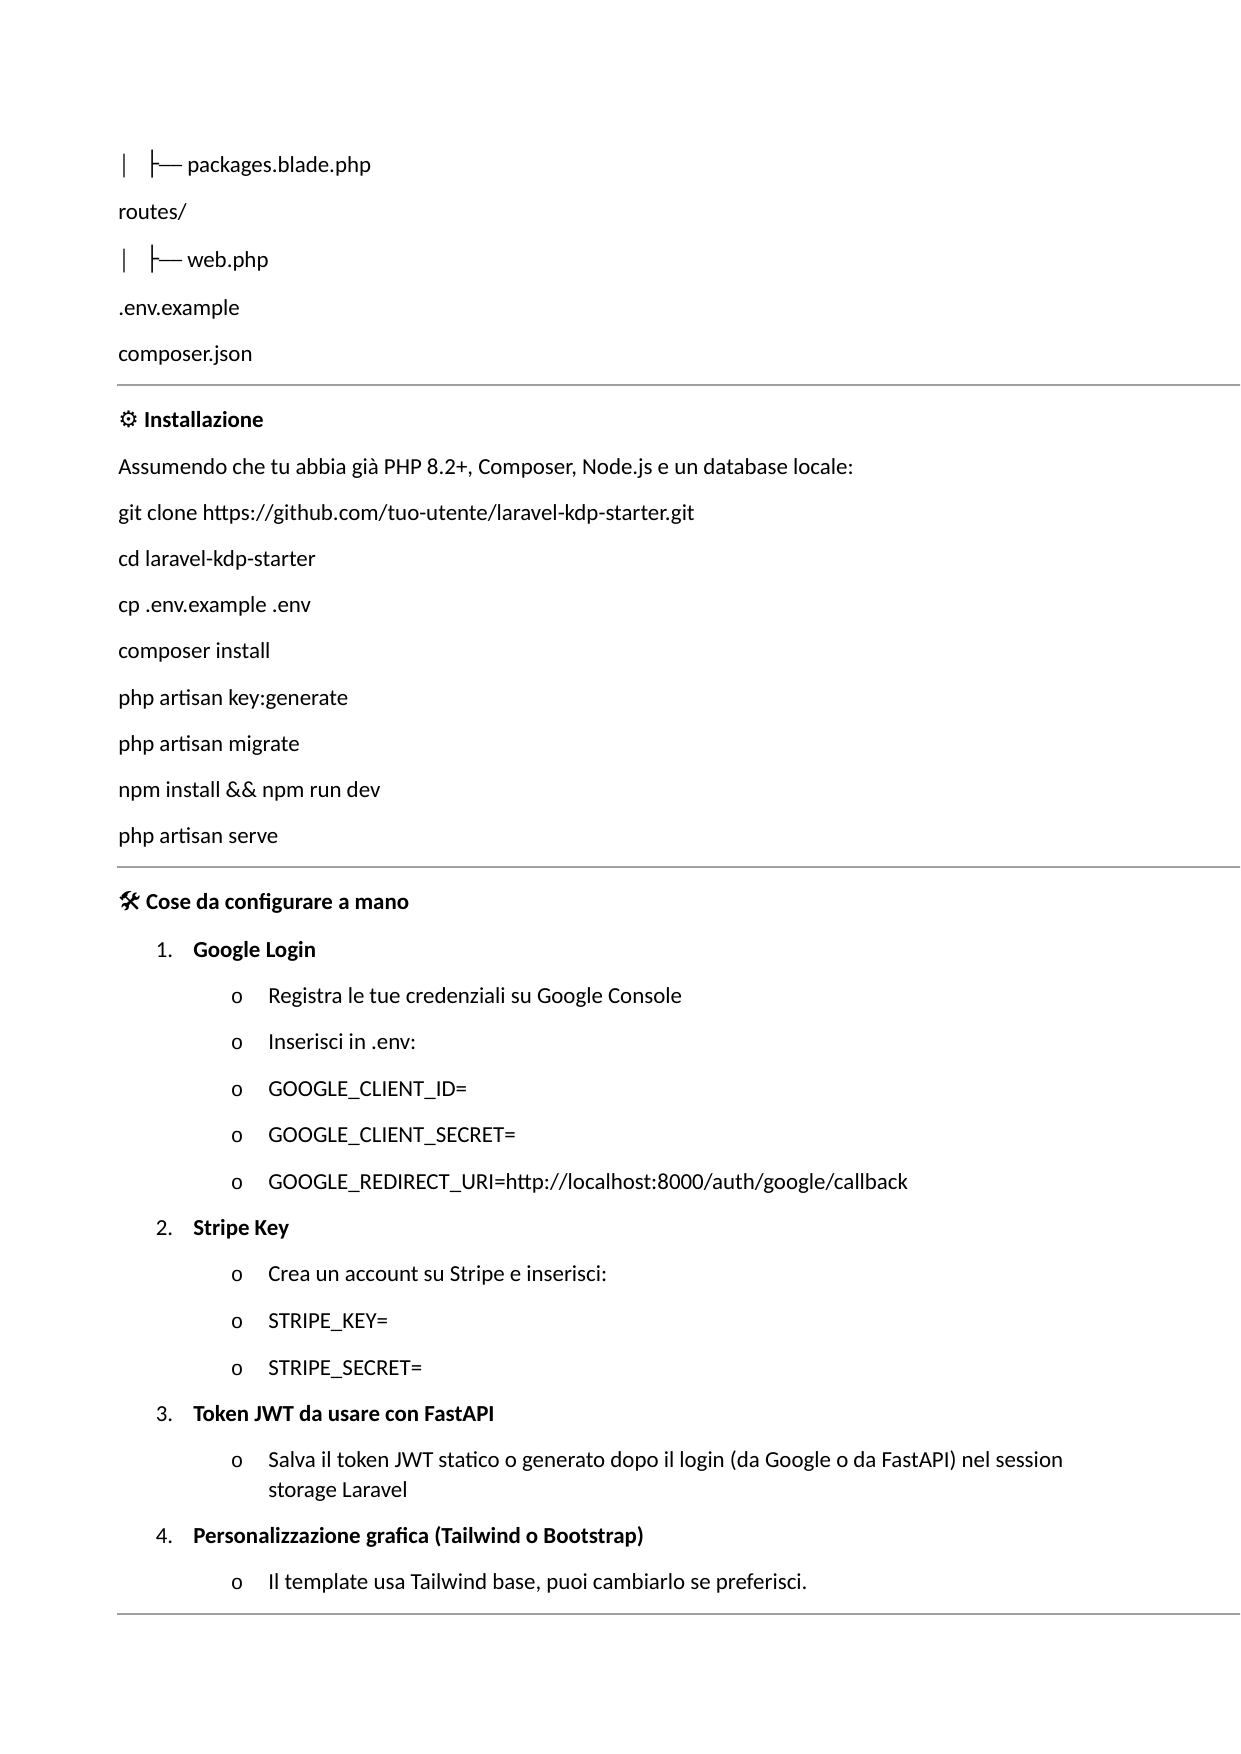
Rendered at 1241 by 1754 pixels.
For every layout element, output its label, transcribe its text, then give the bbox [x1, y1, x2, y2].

text routes/ [118, 197, 1122, 225]
list STRIPE_KEY= [231, 1306, 1122, 1335]
text composer install [118, 637, 1122, 665]
list GOOGLE_REDIRECT_URI=http://localhost:8000/auth/google/callback [231, 1167, 1122, 1196]
text ⚙️ Installazione [118, 403, 1122, 434]
text 🛠️ Cose da configurare a mano [118, 885, 1122, 916]
text npm install && npm run dev [118, 775, 1122, 803]
list Personalizzazione grafica (Tailwind o Bootstrap) [156, 1521, 1122, 1549]
list GOOGLE_CLIENT_SECRET= [231, 1120, 1122, 1149]
text │ ├── packages.blade.php [118, 148, 1122, 179]
list Salva il token JWT statico o generato dopo il login (da Google o da FastAPI) nel session storage Laravel [231, 1445, 1122, 1503]
text .env.example [118, 293, 1122, 321]
text php artisan key:generate [118, 683, 1122, 711]
list Stripe Key [156, 1213, 1122, 1242]
text php artisan migrate [118, 729, 1122, 757]
list Crea un account su Stripe e inserisci: [231, 1259, 1122, 1288]
text cd laravel-kdp-starter [118, 544, 1122, 573]
text cp .env.example .env [118, 591, 1122, 619]
list GOOGLE_CLIENT_ID= [231, 1074, 1122, 1102]
list Google Login [156, 935, 1122, 963]
list Token JWT da usare con FastAPI [156, 1399, 1122, 1427]
text git clone https://github.com/tuo-utente/laravel-kdp-starter.git [118, 498, 1122, 527]
text php artisan serve [118, 821, 1122, 849]
list Registra le tue credenziali su Google Console [231, 981, 1122, 1009]
text composer.json [118, 339, 1122, 367]
text │ ├── web.php [118, 243, 1122, 274]
text Assumendo che tu abbia già PHP 8.2+, Composer, Node.js e un database locale: [118, 452, 1122, 481]
list STRIPE_SECRET= [231, 1353, 1122, 1381]
list Inserisci in .env: [231, 1027, 1122, 1056]
list Il template usa Tailwind base, puoi cambiarlo se preferisci. [231, 1567, 1122, 1596]
